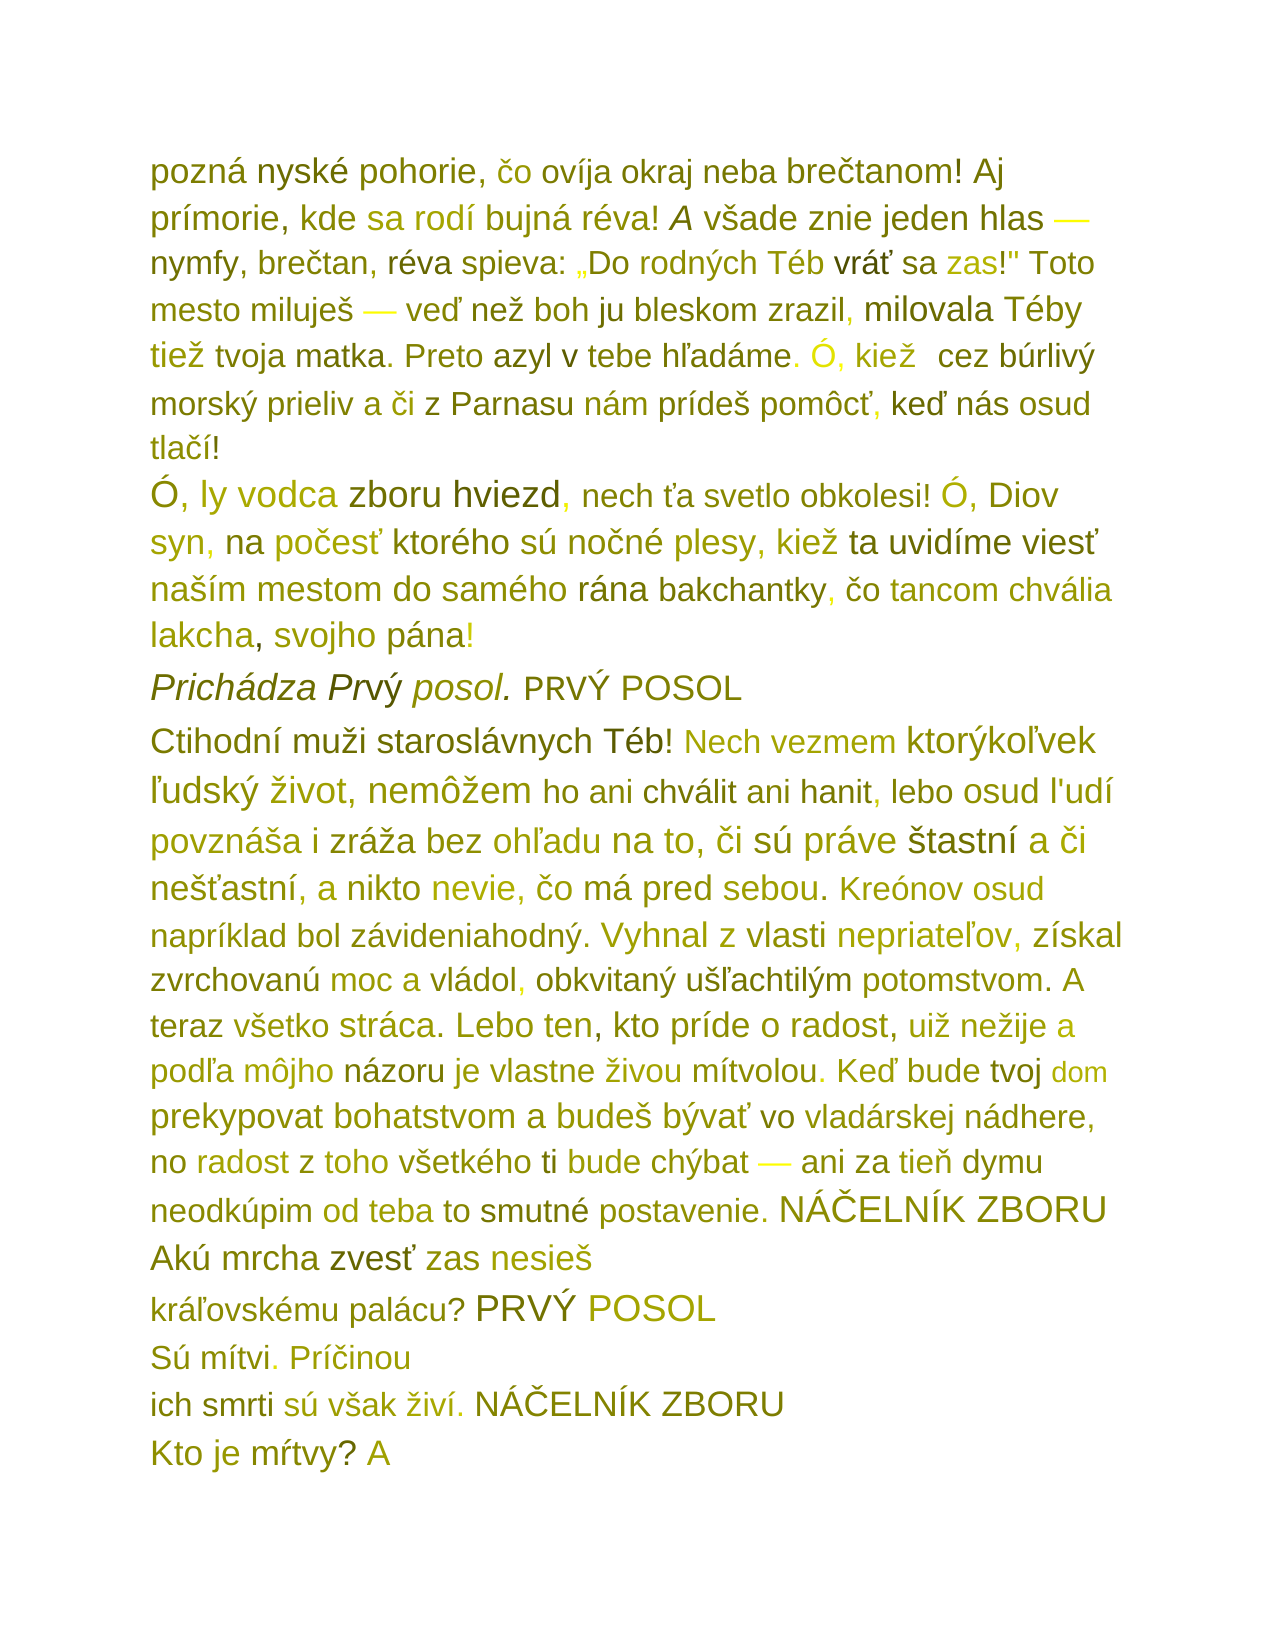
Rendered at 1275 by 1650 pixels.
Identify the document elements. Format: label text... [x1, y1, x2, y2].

text ich smrti sú však živí. NÁČELNÍK ZBORU [150, 1383, 1125, 1424]
text Akú mrcha zvesť zas nesieš [150, 1237, 1125, 1277]
text Ó, ly vodca zboru hviezd, nech ťa svetlo obkolesi! Ó, Diov syn, na počesť ktorého sú nočné plesy, kiež ta uvidíme viesť naším mestom do samého rána bakchantky, čo tancom chvália lakcha, svojho pána! [150, 472, 1125, 658]
text kráľovskému palácu? PRVÝ POSOL [150, 1286, 1125, 1329]
text pozná nyské pohorie, čo ovíja okraj neba brečtanom! Aj prímorie, kde sa rodí bujná réva! A všade znie jeden hlas — nymfy, brečtan, réva spieva: „Do rodných Téb vráť sa zas!" Toto mesto miluješ — veď než boh ju bleskom zrazil, milovala Téby tiež tvoja matka. Preto azyl v tebe hľadáme. Ó, kiež cez búrlivý morský prieliv a či z Parnasu nám prídeš pomôcť, keď nás osud tlačí! [150, 150, 1125, 466]
text Prichádza Prvý posol. PRVÝ POSOL [150, 665, 1125, 711]
text neodkúpim od teba to smutné postavenie. NÁČELNÍK ZBORU [150, 1187, 1125, 1230]
text Ctihodní muži staroslávnych Téb! Nech vezmem ktorýkoľvek ľudský život, nemôžem ho ani chválit ani hanit, lebo osud l'udí povznáša i zráža bez ohľadu na to, či sú práve štastní a či nešťastní, a nikto nevie, čo má pred sebou. Kreónov osud napríklad bol závideniahodný. Vyhnal z vlasti nepriateľov, získal zvrchovanú moc a vládol, obkvitaný ušľachtilým potomstvom. A teraz všetko stráca. Lebo ten, kto príde o radost, uiž nežije a podľa môjho názoru je vlastne živou mítvolou. Keď bude tvoj dom prekypovat bohatstvom a budeš bývať vo vladárskej nádhere, no radost z toho všetkého ti bude chýbat — ani za tieň dymu [150, 719, 1125, 1181]
text Sú mítvi. Príčinou [150, 1338, 1125, 1376]
text Kto je mŕtvy? A [150, 1432, 1125, 1473]
